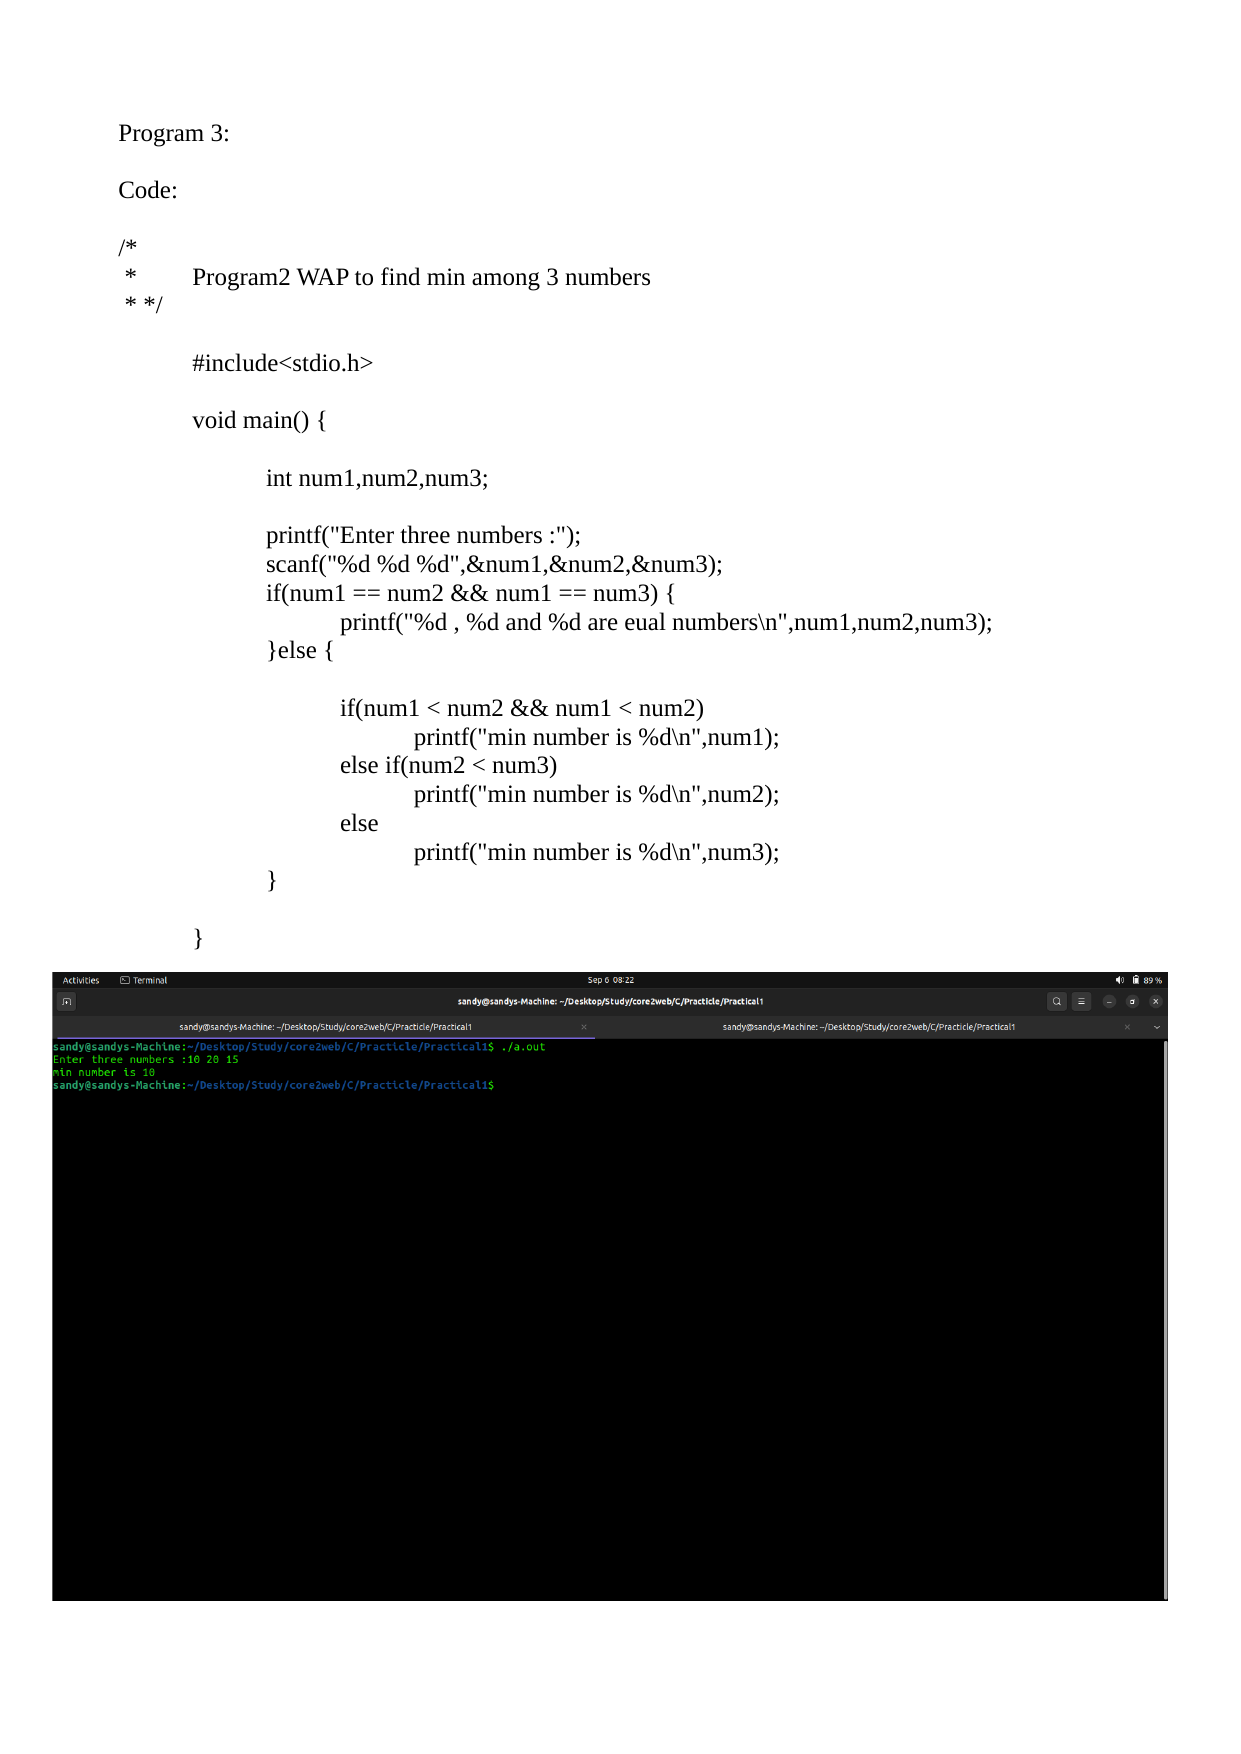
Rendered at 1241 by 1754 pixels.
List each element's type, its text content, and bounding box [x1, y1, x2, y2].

text #include<stdio.h> [118, 348, 1122, 377]
text /* [118, 233, 1122, 262]
text printf("min number is %d\n",num2); [118, 779, 1122, 808]
text }else { [118, 636, 1122, 664]
text int num1,num2,num3; [118, 463, 1122, 492]
text printf("Enter three numbers :"); [118, 521, 1122, 549]
text Code: [118, 176, 1122, 204]
text * */ [118, 291, 1122, 319]
text void main() { [118, 406, 1122, 434]
text scanf("%d %d %d",&num1,&num2,&num3); [118, 549, 1122, 578]
text else [118, 808, 1122, 837]
text if(num1 == num2 && num1 == num3) { [118, 578, 1122, 607]
text else if(num2 < num3) [118, 751, 1122, 779]
text } [118, 866, 1122, 894]
text printf("min number is %d\n",num3); [118, 837, 1122, 866]
text Program 3: [118, 118, 1122, 147]
text } [118, 923, 1122, 952]
text if(num1 < num2 && num1 < num2) [118, 693, 1122, 722]
text * Program2 WAP to find min among 3 numbers [118, 262, 1122, 291]
picture [52, 972, 1168, 1601]
text printf("%d , %d and %d are eual numbers\n",num1,num2,num3); [118, 607, 1122, 636]
text printf("min number is %d\n",num1); [118, 722, 1122, 751]
